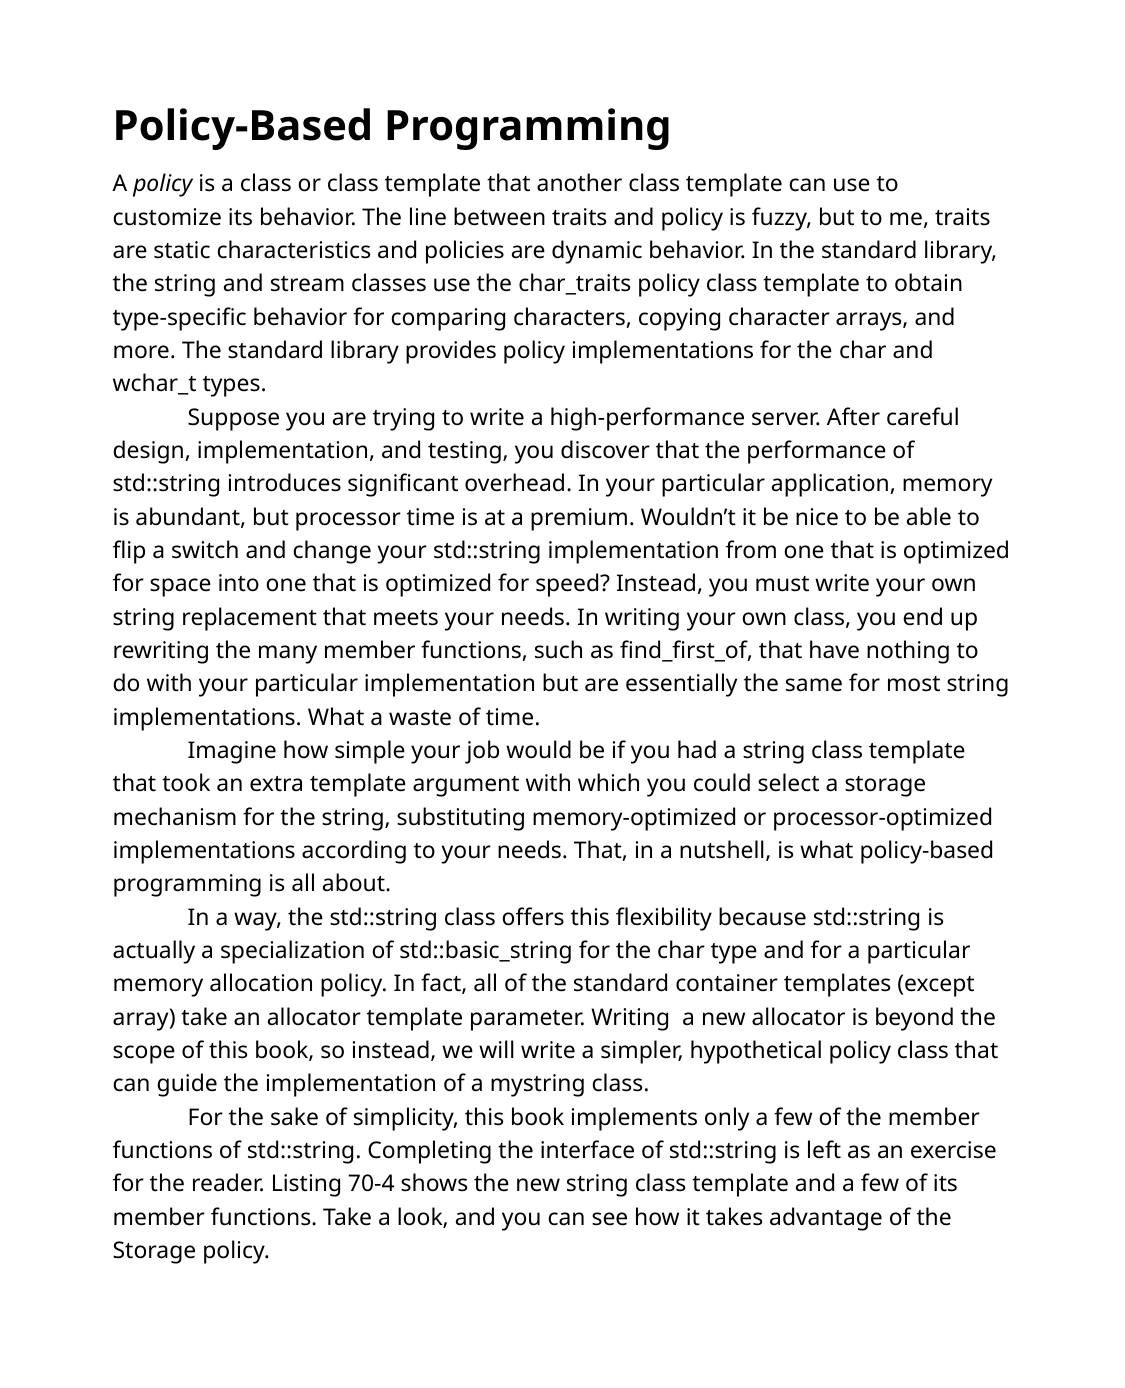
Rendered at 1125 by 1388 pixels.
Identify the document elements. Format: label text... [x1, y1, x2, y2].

text For the sake of simplicity, this book implements only a few of the member functions of std::string. Completing the interface of std::string is left as an exercise for the reader. Listing 70-4 shows the new string class template and a few of its member functions. Take a look, and you can see how it takes advantage of the Storage policy. [112, 1098, 1012, 1265]
text Suppose you are trying to write a high-performance server. After careful design, implementation, and testing, you discover that the performance of std::string introduces significant overhead. In your particular application, memory is abundant, but processor time is at a premium. Wouldn’t it be nice to be able to flip a switch and change your std::string implementation from one that is optimized for space into one that is optimized for speed? Instead, you must write your own string replacement that meets your needs. In writing your own class, you end up rewriting the many member functions, such as find_first_of, that have nothing to do with your particular implementation but are essentially the same for most string implementations. What a waste of time. [112, 398, 1012, 732]
text In a way, the std::string class offers this flexibility because std::string is actually a specialization of std::basic_string for the char type and for a particular memory allocation policy. In fact, all of the standard container templates (except array) take an allocator template parameter. Writing a new allocator is beyond the scope of this book, so instead, we will write a simpler, hypothetical policy class that can guide the implementation of a mystring class. [112, 898, 1012, 1098]
text A policy is a class or class template that another class template can use to customize its behavior. The line between traits and policy is fuzzy, but to me, traits are static characteristics and policies are dynamic behavior. In the standard library, the string and stream classes use the char_traits policy class template to obtain type-specific behavior for comparing characters, copying character arrays, and more. The standard library provides policy implementations for the char and wchar_t types. [112, 165, 1012, 398]
text Imagine how simple your job would be if you had a string class template that took an extra template argument with which you could select a storage mechanism for the string, substituting memory-optimized or processor-optimized implementations according to your needs. That, in a nutshell, is what policy-based programming is all about. [112, 732, 1012, 898]
subtitle Policy-Based Programming [112, 96, 1012, 153]
